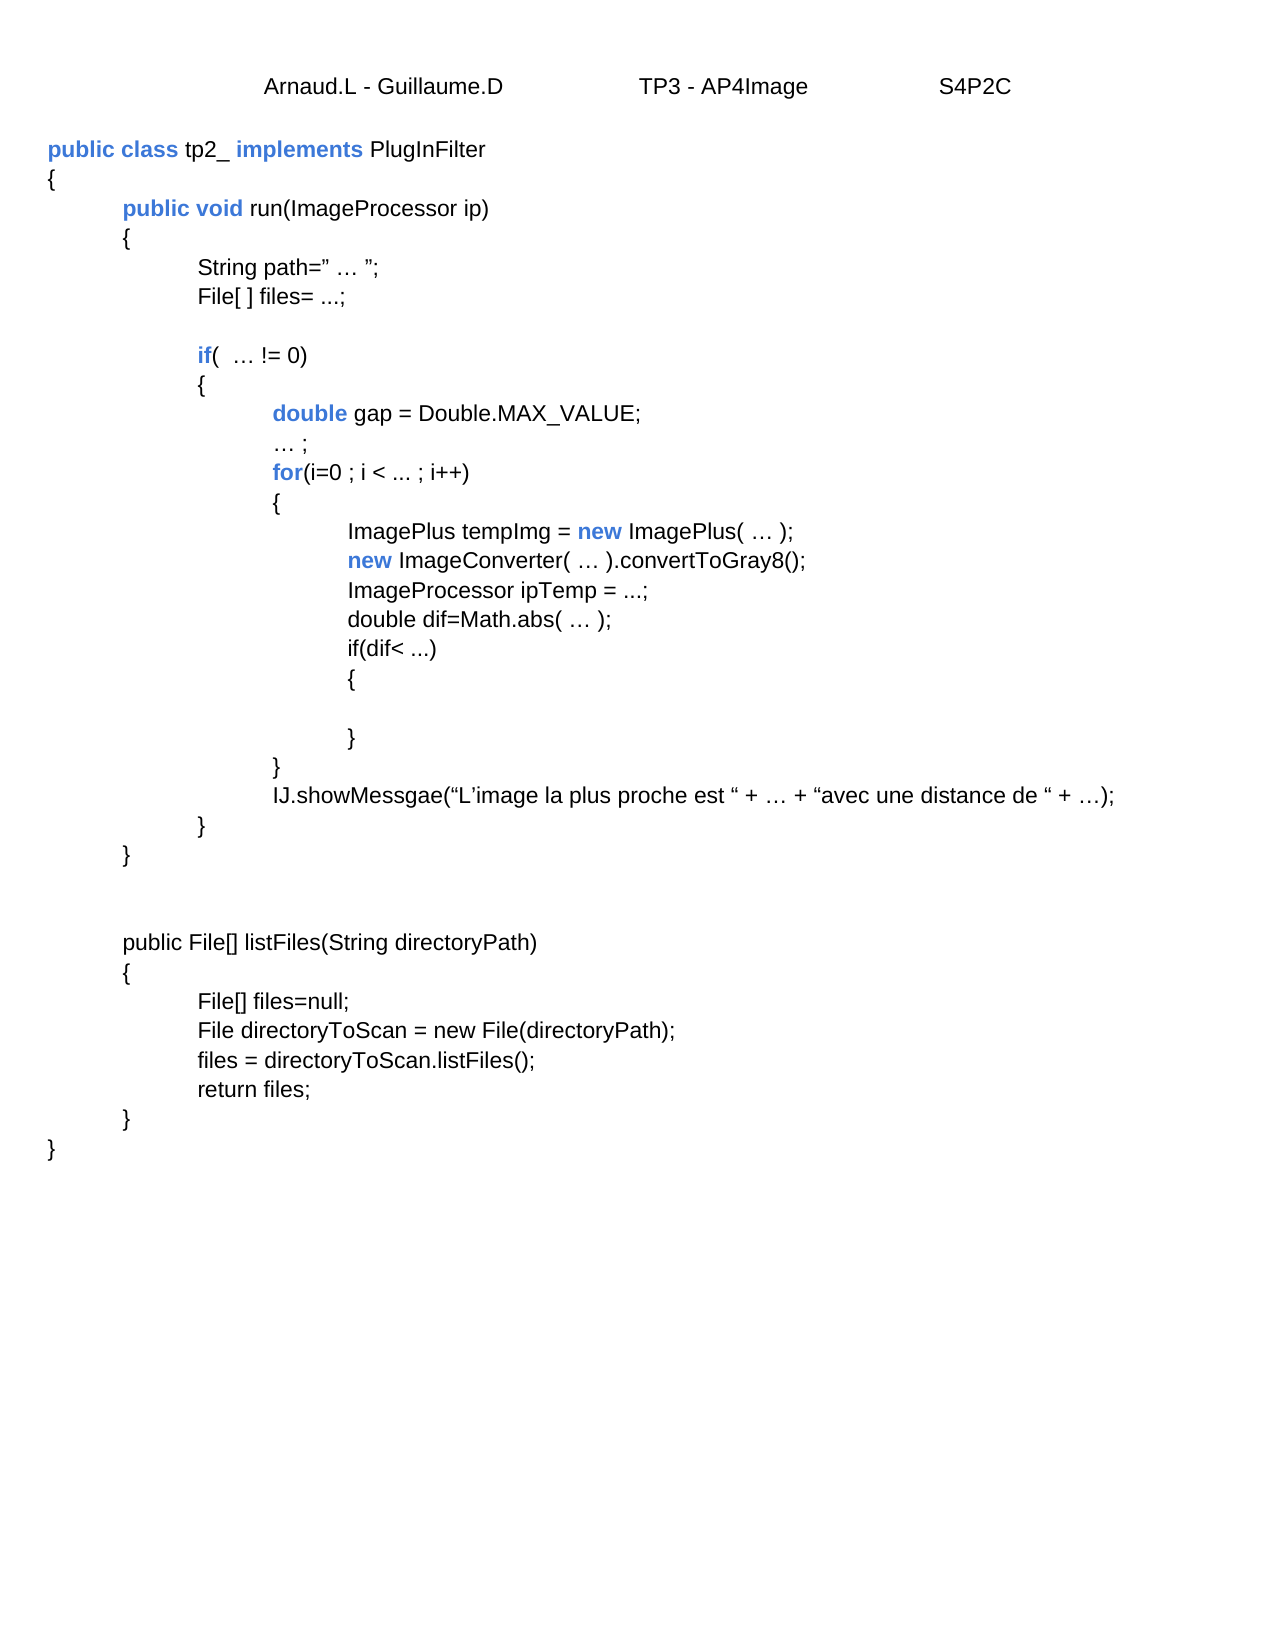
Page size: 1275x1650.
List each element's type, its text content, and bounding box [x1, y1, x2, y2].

text { [47, 666, 1228, 691]
text } [47, 754, 1228, 779]
text files = directoryToScan.listFiles(); [47, 1047, 1228, 1073]
text File[ ] files= ...; [47, 284, 1228, 309]
text } [47, 1106, 1228, 1132]
text new ImageConverter( … ).convertToGray8(); [47, 548, 1228, 574]
text File[] files=null; [47, 989, 1228, 1014]
text File directoryToScan = new File(directoryPath); [47, 1018, 1228, 1044]
text } [122, 812, 1228, 838]
text … ; [47, 431, 1228, 456]
text for(i=0 ; i < ... ; i++) [47, 460, 1228, 486]
text } [47, 724, 1228, 750]
text if( … != 0) [47, 342, 1228, 368]
text { [47, 166, 1228, 192]
text public class tp2_ implements PlugInFilter [47, 137, 1228, 162]
text ImagePlus tempImg = new ImagePlus( … ); [47, 519, 1228, 544]
text { [47, 959, 1228, 985]
text { [47, 489, 1228, 515]
text public File[] listFiles(String directoryPath) [47, 930, 1228, 956]
text if(dif< ...) [47, 636, 1228, 662]
text } [47, 842, 1228, 867]
text String path=” … ”; [47, 254, 1228, 280]
text } [47, 1136, 1228, 1161]
text IJ.showMessgae(“L’image la plus proche est “ + … + “avec une distance de “ + …); [47, 783, 1228, 809]
text return files; [47, 1077, 1228, 1102]
text ImageProcessor ipTemp = ...; [47, 577, 1228, 603]
text { [47, 372, 1228, 397]
text { [47, 225, 1228, 251]
text double dif=Math.abs( … ); [47, 607, 1228, 632]
text double gap = Double.MAX_VALUE; [47, 401, 1228, 427]
text public void run(ImageProcessor ip) [47, 196, 1228, 221]
